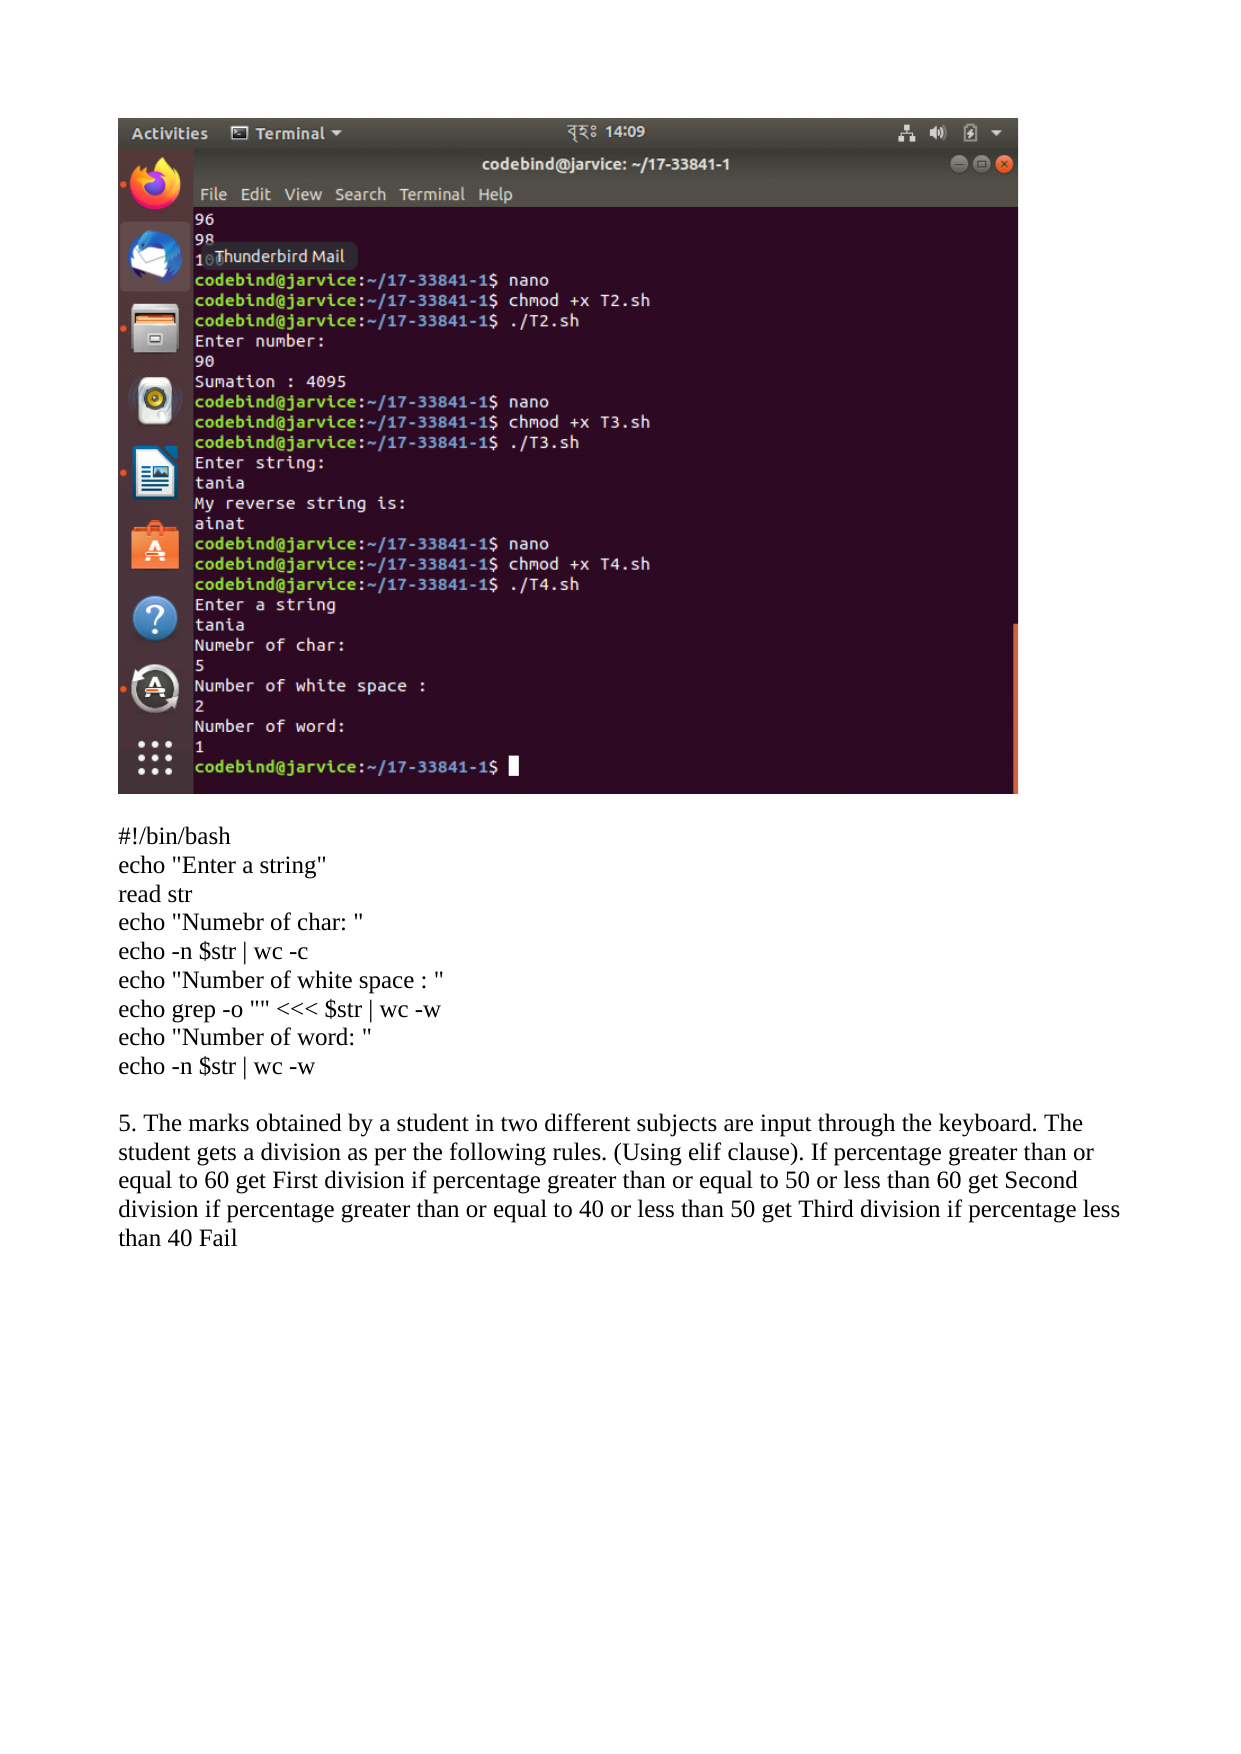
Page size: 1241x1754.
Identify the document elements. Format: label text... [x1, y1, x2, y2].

text echo "Numebr of char: " [118, 907, 1122, 936]
text #!/bin/bash [118, 821, 1122, 850]
text echo "Number of word: " [118, 1022, 1122, 1051]
text echo -n $str | wc -w [118, 1051, 1122, 1080]
text echo -n $str | wc -c [118, 936, 1122, 965]
text echo "Number of white space : " [118, 965, 1122, 994]
text read str [118, 879, 1122, 907]
text echo "Enter a string" [118, 850, 1122, 879]
text echo grep -o "" <<< $str | wc -w [118, 994, 1122, 1022]
text 5. The marks obtained by a student in two different subjects are input through the keyboard. The student gets a division as per the following rules. (Using elif clause). If percentage greater than or equal to 60 get First division if percentage greater than or equal to 50 or less than 60 get Second division if percentage greater than or equal to 40 or less than 50 get Third division if percentage less than 40 Fail [118, 1108, 1122, 1252]
